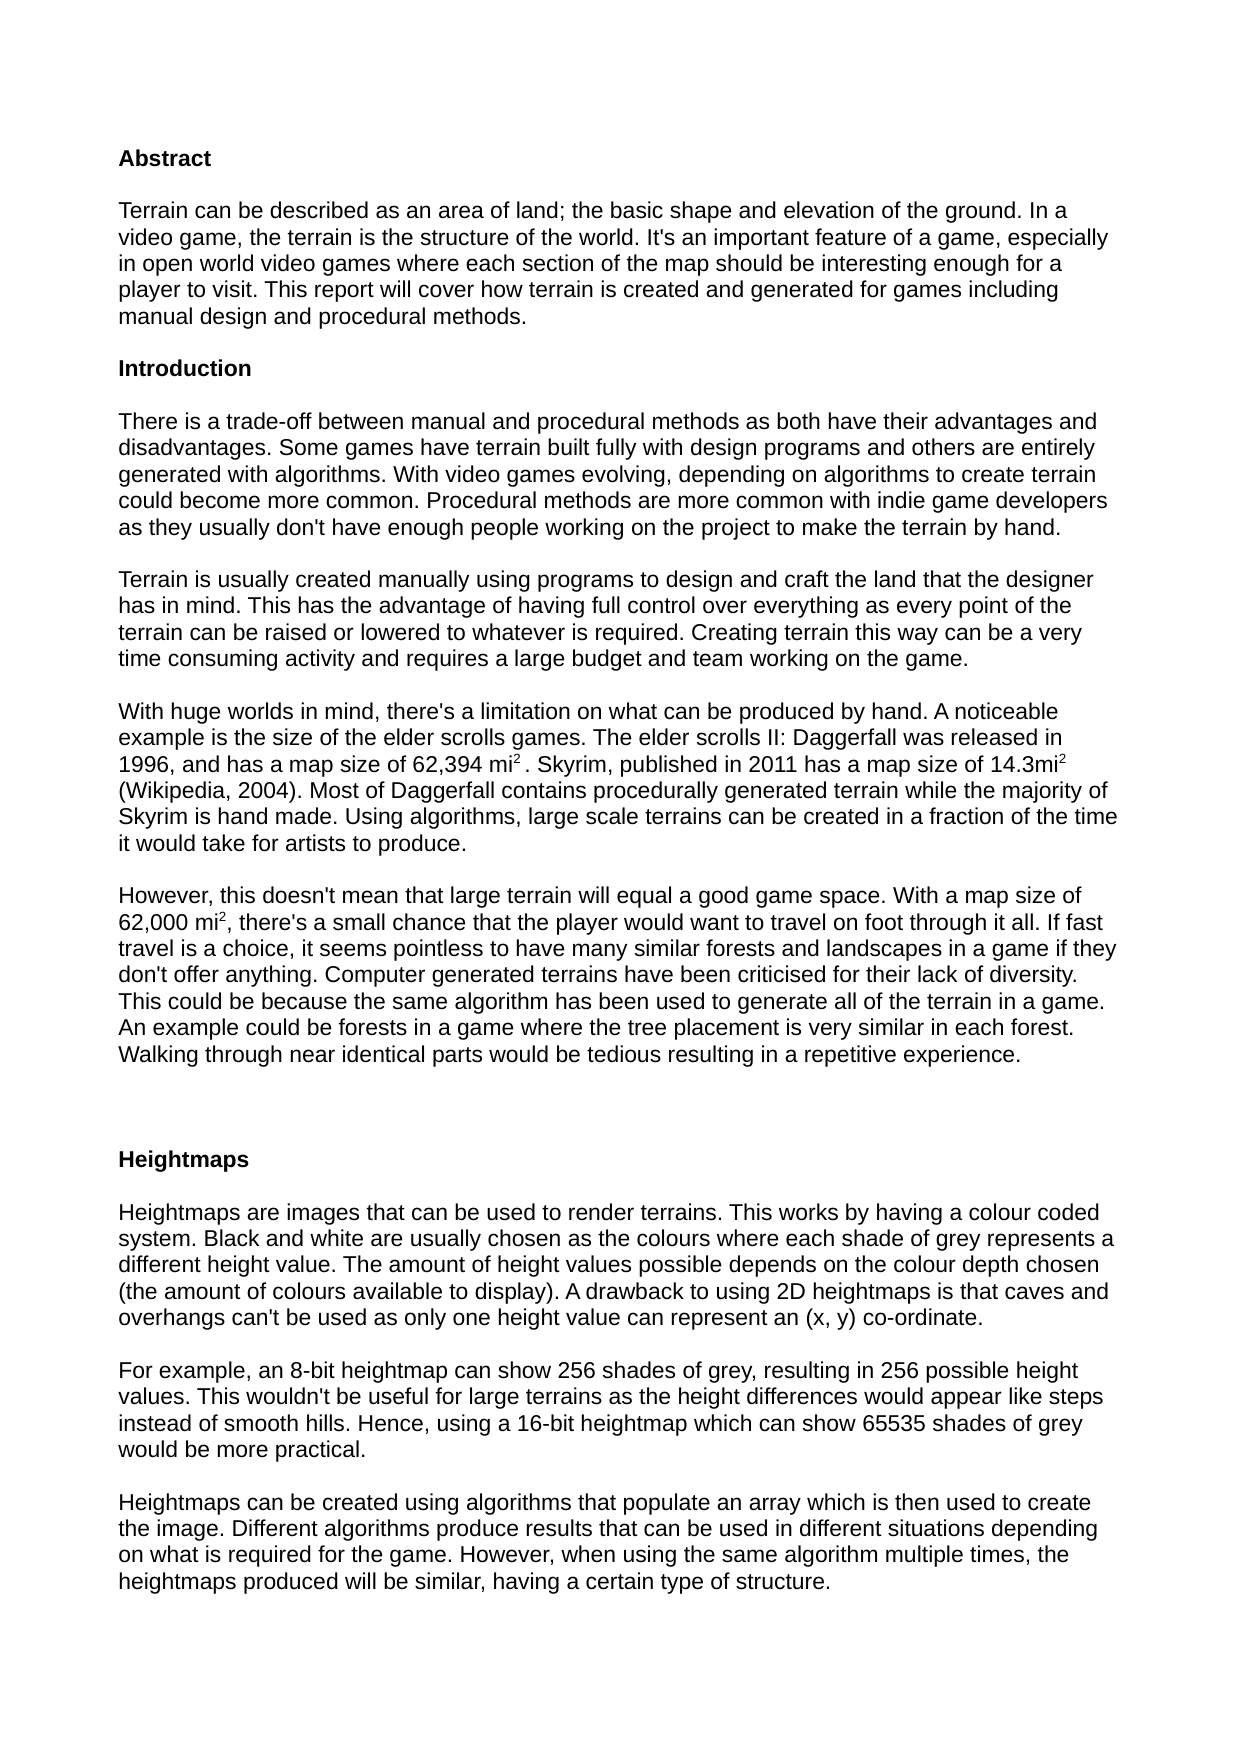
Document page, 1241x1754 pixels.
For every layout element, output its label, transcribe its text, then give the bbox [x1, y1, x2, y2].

text Introduction [118, 355, 1122, 382]
text Heightmaps are images that can be used to render terrains. This works by having a colour coded system. Black and white are usually chosen as the colours where each shade of grey represents a different height value. The amount of height values possible depends on the colour depth chosen (the amount of colours available to display). A drawback to using 2D heightmaps is that caves and overhangs can't be used as only one height value can represent an (x, y) co-ordinate. [118, 1199, 1122, 1330]
text However, this doesn't mean that large terrain will equal a good game space. With a map size of 62,000 mi2, there's a small chance that the player would want to travel on foot through it all. If fast travel is a choice, it seems pointless to have many similar forests and landscapes in a game if they don't offer anything. Computer generated terrains have been criticised for their lack of diversity. This could be because the same algorithm has been used to generate all of the terrain in a game. An example could be forests in a game where the tree placement is very similar in each forest. Walking through near identical parts would be tedious resulting in a repetitive experience. [118, 882, 1122, 1067]
text Terrain is usually created manually using programs to design and craft the land that the designer has in mind. This has the advantage of having full control over everything as every point of the terrain can be raised or lowered to whatever is required. Creating terrain this way can be a very time consuming activity and requires a large budget and team working on the game. [118, 566, 1122, 672]
text Terrain can be described as an area of land; the basic shape and elevation of the ground. In a video game, the terrain is the structure of the world. It's an important feature of a game, especially in open world video games where each section of the map should be interesting enough for a player to visit. This report will cover how terrain is created and generated for games including manual design and procedural methods. [118, 197, 1122, 329]
text Heightmaps can be created using algorithms that populate an array which is then used to create the image. Different algorithms produce results that can be used in different situations depending on what is required for the game. However, when using the same algorithm multiple times, the heightmaps produced will be similar, having a certain type of structure. [118, 1488, 1122, 1594]
text Heightmaps [118, 1146, 1122, 1172]
text With huge worlds in mind, there's a limitation on what can be produced by hand. A noticeable example is the size of the elder scrolls games. The elder scrolls II: Daggerfall was released in 1996, and has a map size of 62,394 mi2 . Skyrim, published in 2011 has a map size of 14.3mi2 (Wikipedia, 2004). Most of Daggerfall contains procedurally generated terrain while the majority of Skyrim is hand made. Using algorithms, large scale terrains can be created in a fraction of the time it would take for artists to produce. [118, 698, 1122, 856]
text For example, an 8-bit heightmap can show 256 shades of grey, resulting in 256 possible height values. This wouldn't be useful for large terrains as the height differences would appear like steps instead of smooth hills. Hence, using a 16-bit heightmap which can show 65535 shades of grey would be more practical. [118, 1357, 1122, 1462]
text Abstract [118, 144, 1122, 171]
text There is a trade-off between manual and procedural methods as both have their advantages and disadvantages. Some games have terrain built fully with design programs and others are entirely generated with algorithms. With video games evolving, depending on algorithms to create terrain could become more common. Procedural methods are more common with indie game developers as they usually don't have enough people working on the project to make the terrain by hand. [118, 408, 1122, 540]
